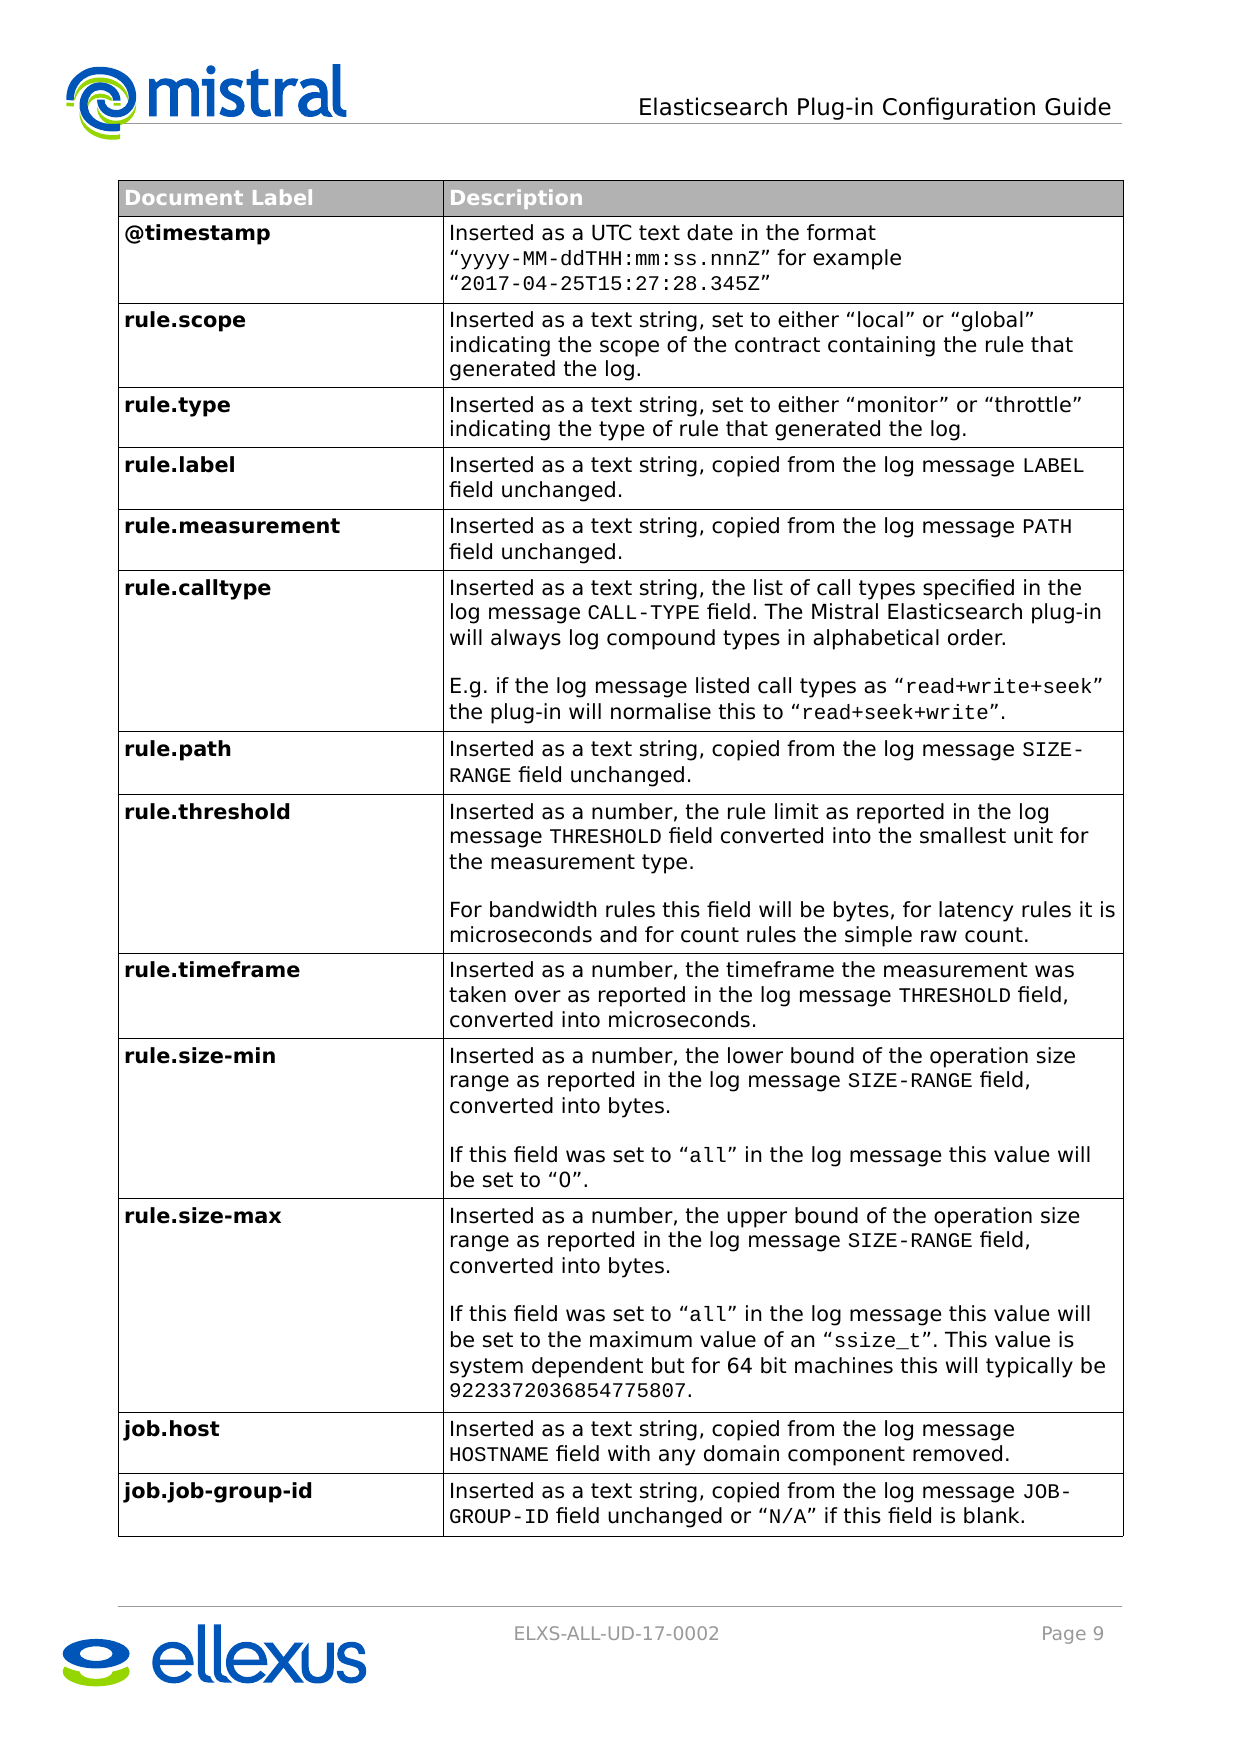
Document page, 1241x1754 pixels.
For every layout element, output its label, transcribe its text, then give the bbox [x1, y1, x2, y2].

table_cell rule.type [119, 388, 443, 447]
table_cell Inserted as a text string, copied from the log message HOSTNAME field with any domain component removed. [444, 1413, 1123, 1473]
table_cell Inserted as a text string, copied from the log message SIZE-RANGE field unchanged. [444, 732, 1123, 794]
table_cell @timestamp [119, 217, 443, 303]
table_cell rule.label [119, 448, 443, 508]
table_cell rule.calltype [119, 571, 443, 731]
table_cell Inserted as a text string, copied from the log message JOB-GROUP-ID field unchanged or “N/A” if this field is blank. [444, 1474, 1123, 1536]
table_header Description [444, 181, 1123, 216]
table_cell Inserted as a number, the upper bound of the operation size range as reported in the log message SIZE-RANGE field, converted into bytes. If this field was set to “all” in the log message this value will be set to the maximum value of an “ssize_t”. This value is system dependent but for 64 bit machines this will typically be ﻿9223372036854775807. [444, 1199, 1123, 1412]
table_cell Inserted as a UTC text date in the format “yyyy-MM-ddTHH:mm:ss.nnnZ” for example “2017-04-25T15:27:28.345Z” [444, 217, 1123, 303]
table_cell rule.measurement [119, 510, 443, 570]
table_cell rule.timeframe [119, 954, 443, 1038]
table_cell Inserted as a number, the lower bound of the operation size range as reported in the log message SIZE-RANGE field, converted into bytes. If this field was set to “all” in the log message this value will be set to “0”. [444, 1039, 1123, 1198]
table_cell Inserted as a number, the rule limit as reported in the log message THRESHOLD field converted into the smallest unit for the measurement type. For bandwidth rules this field will be bytes, for latency rules it is microseconds and for count rules the simple raw count. [444, 795, 1123, 953]
table_cell job.host [119, 1413, 443, 1473]
table_header Document Label [119, 181, 443, 216]
table_cell rule.threshold [119, 795, 443, 953]
table_cell rule.size-max [119, 1199, 443, 1412]
table_cell Inserted as a text string, set to either “monitor” or “throttle” indicating the type of rule that generated the log. [444, 388, 1123, 447]
table_cell Inserted as a number, the timeframe the measurement was taken over as reported in the log message THRESHOLD field, converted into microseconds. [444, 954, 1123, 1038]
table_cell rule.size-min [119, 1039, 443, 1198]
table_cell rule.scope [119, 304, 443, 387]
table_cell Inserted as a text string, copied from the log message LABEL field unchanged. [444, 448, 1123, 508]
table_cell job.job-group-id [119, 1474, 443, 1536]
table_cell rule.path [119, 732, 443, 794]
table_cell Inserted as a text string, set to either “local” or “global” indicating the scope of the contract containing the rule that generated the log. [444, 304, 1123, 387]
table_cell Inserted as a text string, copied from the log message PATH field unchanged. [444, 510, 1123, 570]
table_cell Inserted as a text string, the list of call types specified in the log message CALL-TYPE field. The Mistral Elasticsearch plug-in will always log compound types in alphabetical order. E.g. if the log message listed call types as “read+write+seek” the plug-in will normalise this to “read+seek+write”. [444, 571, 1123, 731]
